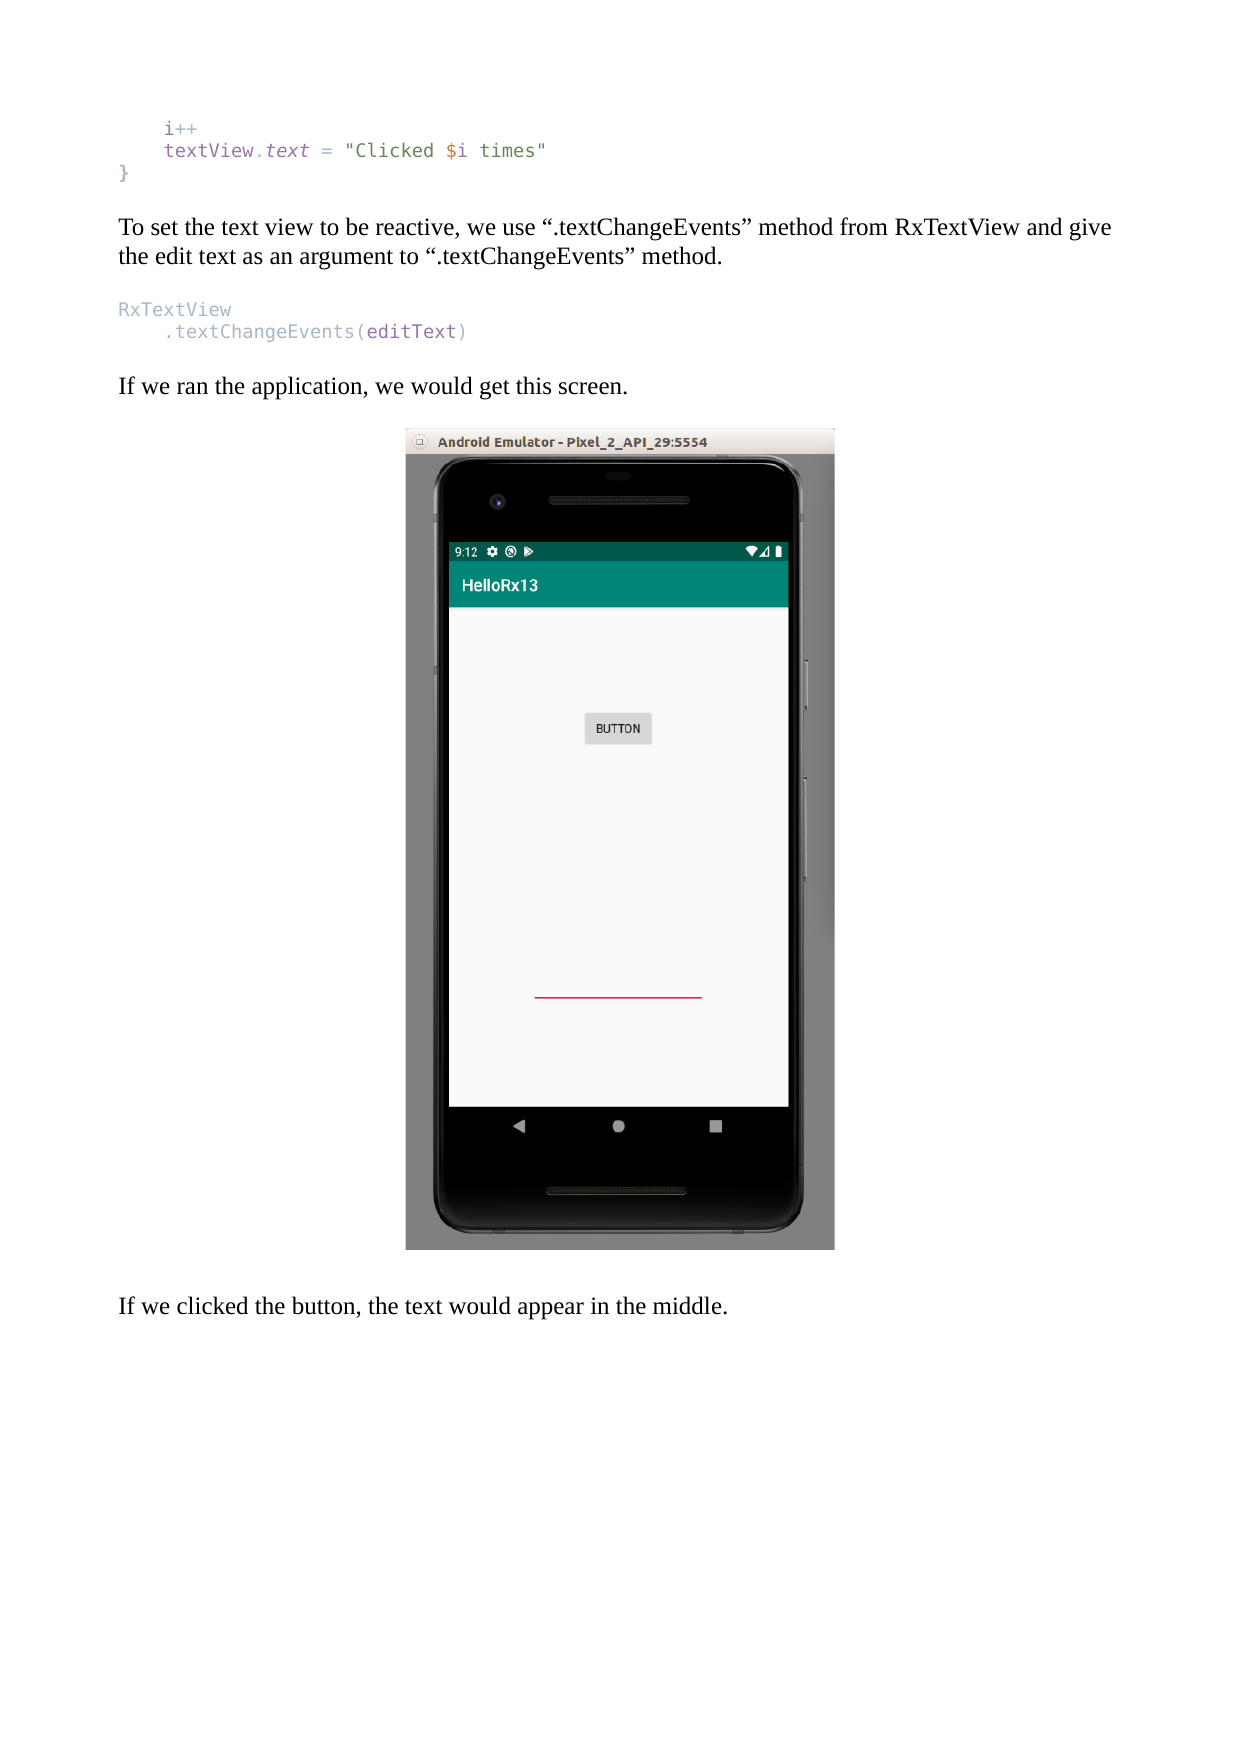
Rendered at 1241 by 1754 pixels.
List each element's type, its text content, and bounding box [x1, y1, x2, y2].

text If we ran the application, we would get this screen. [118, 371, 1122, 400]
text i++ textView.text = "Clicked $i times" } [118, 118, 1122, 184]
text To set the text view to be reactive, we use “.textChangeEvents” method from RxTextView and give the edit text as an argument to “.textChangeEvents” method. [118, 212, 1122, 270]
picture [405, 428, 835, 1250]
text If we clicked the button, the text would appear in the middle. [118, 1291, 1122, 1320]
text RxTextView .textChangeEvents(editText) [118, 299, 1122, 342]
